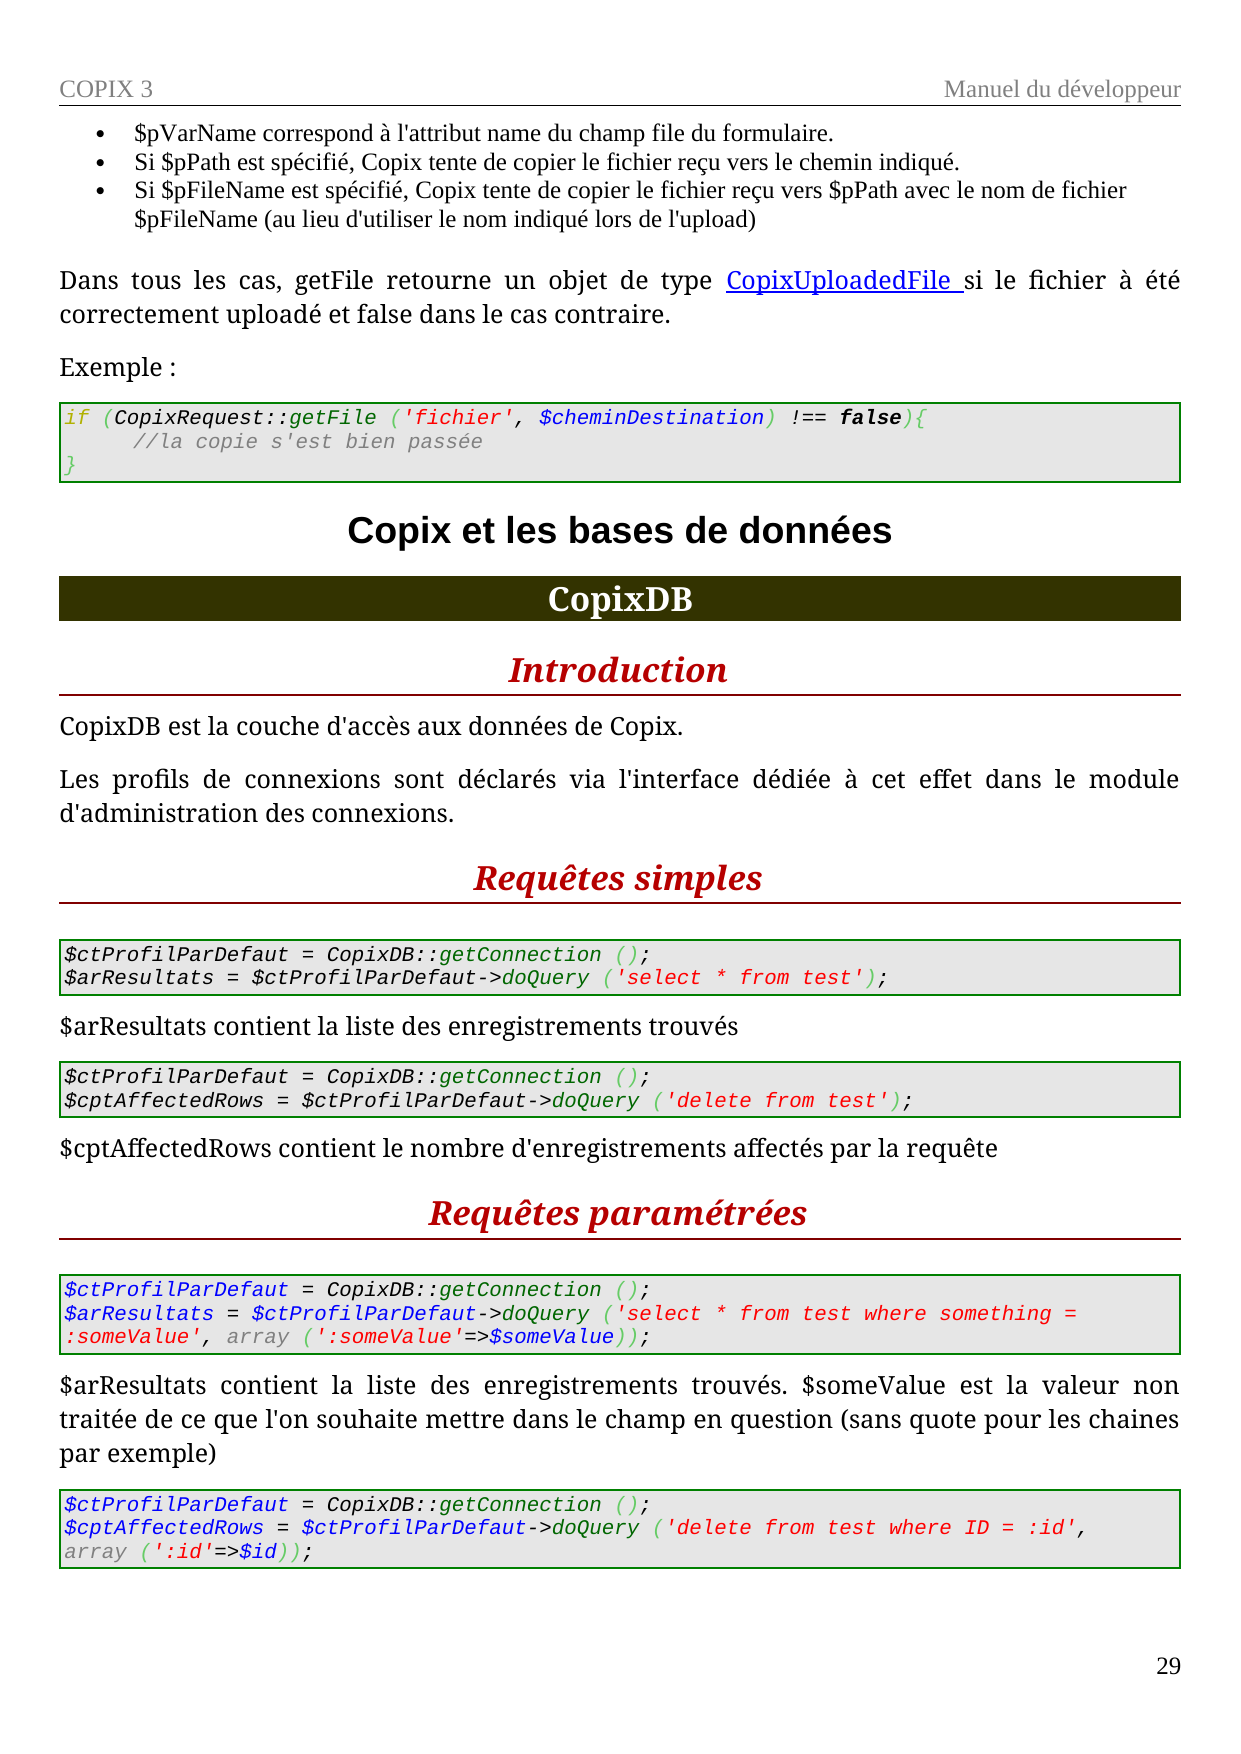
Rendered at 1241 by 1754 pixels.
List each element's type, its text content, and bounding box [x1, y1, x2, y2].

text CopixDB est la couche d'accès aux données de Copix. [59, 708, 1181, 743]
text $ctProfilParDefaut = CopixDB::getConnection (); [61, 941, 1179, 962]
subtitle Requêtes simples [59, 854, 1181, 902]
text $cptAffectedRows = $ctProfilParDefaut->doQuery ('delete from test where ID = :id', array (':id'=>$id)); [61, 1512, 1179, 1567]
text $cptAffectedRows = $ctProfilParDefaut->doQuery ('delete from test'); [61, 1085, 1179, 1116]
text $ctProfilParDefaut = CopixDB::getConnection (); [61, 1063, 1179, 1085]
text if (CopixRequest::getFile ('fichier', $cheminDestination) !== false){ [61, 404, 1179, 426]
subtitle CopixDB [59, 576, 1181, 621]
subtitle Requêtes paramétrées [59, 1190, 1181, 1238]
text $cptAffectedRows contient le nombre d'enregistrements affectés par la requête [59, 1131, 1181, 1165]
list $pVarName correspond à l'attribut name du champ file du formulaire. [97, 118, 1181, 147]
text $arResultats contient la liste des enregistrements trouvés. $someValue est la valeur non traitée de ce que l'on souhaite mettre dans le champ en question (sans quote pour les chaines par exemple) [59, 1368, 1181, 1470]
text $ctProfilParDefaut = CopixDB::getConnection (); [61, 1491, 1179, 1512]
text Dans tous les cas, getFile retourne un objet de type CopixUploadedFile si le fichier à été correctement uploadé et false dans le cas contraire. [59, 262, 1181, 330]
list Si $pPath est spécifié, Copix tente de copier le fichier reçu vers le chemin indiqué. [97, 147, 1181, 176]
text Exemple : [59, 349, 1181, 383]
title Copix et les bases de données [59, 508, 1181, 551]
text Les profils de connexions sont déclarés via l'interface dédiée à cet effet dans le module d'administration des connexions. [59, 761, 1181, 829]
text $ctProfilParDefaut = CopixDB::getConnection (); [61, 1276, 1179, 1298]
text //la copie s'est bien passée [61, 426, 1179, 449]
list Si $pFileName est spécifié, Copix tente de copier le fichier reçu vers $pPath avec le nom de fichier $pFileName (au lieu d'utiliser le nom indiqué lors de l'upload) [97, 176, 1181, 233]
text } [61, 449, 1179, 481]
text $arResultats contient la liste des enregistrements trouvés [59, 1008, 1181, 1042]
text $arResultats = $ctProfilParDefaut->doQuery ('select * from test where something = :someValue', array (':someValue'=>$someValue)); [61, 1298, 1179, 1353]
subtitle Introduction [59, 646, 1181, 694]
text $arResultats = $ctProfilParDefaut->doQuery ('select * from test'); [61, 962, 1179, 994]
